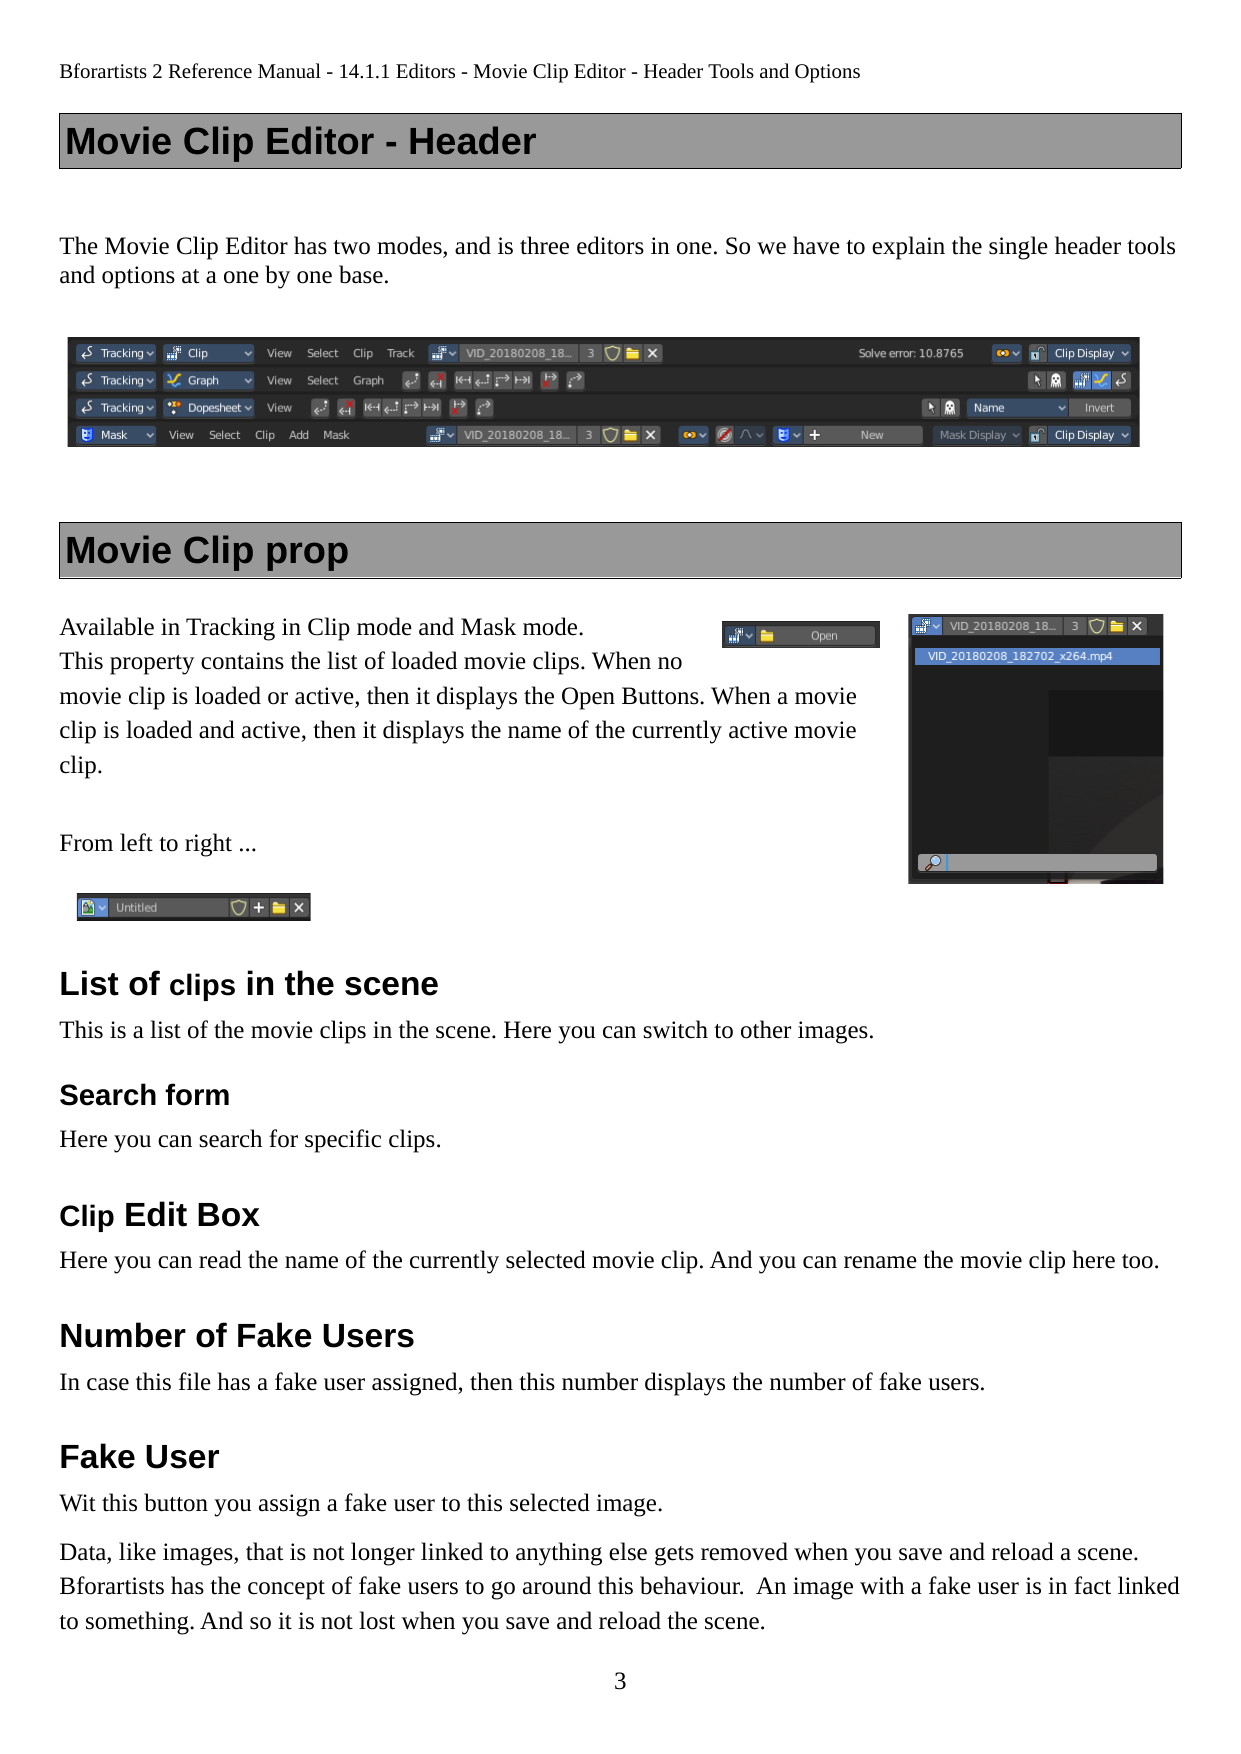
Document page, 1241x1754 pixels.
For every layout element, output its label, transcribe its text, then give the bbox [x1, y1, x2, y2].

text Here you can search for specific clips. [59, 1124, 1181, 1153]
text This property contains the list of loaded movie clips. When no movie clip is loaded or active, then it displays the Open Buttons. When a movie clip is loaded and active, then it displays the name of the currently active movie clip. [59, 646, 908, 779]
table_header Movie Clip prop [60, 523, 1181, 577]
picture [67, 337, 1140, 447]
text This is a list of the movie clips in the scene. Here you can switch to other images. [59, 1015, 1181, 1043]
subtitle List of clips in the scene [59, 963, 1181, 1002]
subtitle Fake User [59, 1437, 1181, 1475]
subtitle Search form [59, 1078, 1181, 1112]
picture [76, 893, 311, 921]
text Data, like images, that is not longer linked to anything else gets removed when you save and reload a scene. Bforartists has the concept of fake users to go around this behaviour. An image with a fake user is in fact linked to something. And so it is not lost when you save and reload the scene. [59, 1537, 1181, 1634]
text From left to right ... [59, 828, 908, 856]
text [1164, 828, 1181, 856]
subtitle Number of Fake Users [59, 1316, 1181, 1354]
picture [908, 614, 1164, 884]
text Here you can read the name of the currently selected movie clip. And you can rename the movie clip here too. [59, 1246, 1181, 1274]
text Available in Tracking in Clip mode and Mask mode. [59, 612, 1181, 641]
picture [722, 621, 880, 648]
text The Movie Clip Editor has two modes, and is three editors in one. So we have to explain the single header tools and options at a one by one base. [59, 231, 1181, 289]
subtitle Clip Edit Box [59, 1194, 1181, 1233]
table_header Movie Clip Editor - Header [60, 114, 1181, 168]
text In case this file has a fake user assigned, then this number displays the number of fake users. [59, 1367, 1181, 1395]
text Wit this button you assign a fake user to this selected image. [59, 1488, 1181, 1516]
